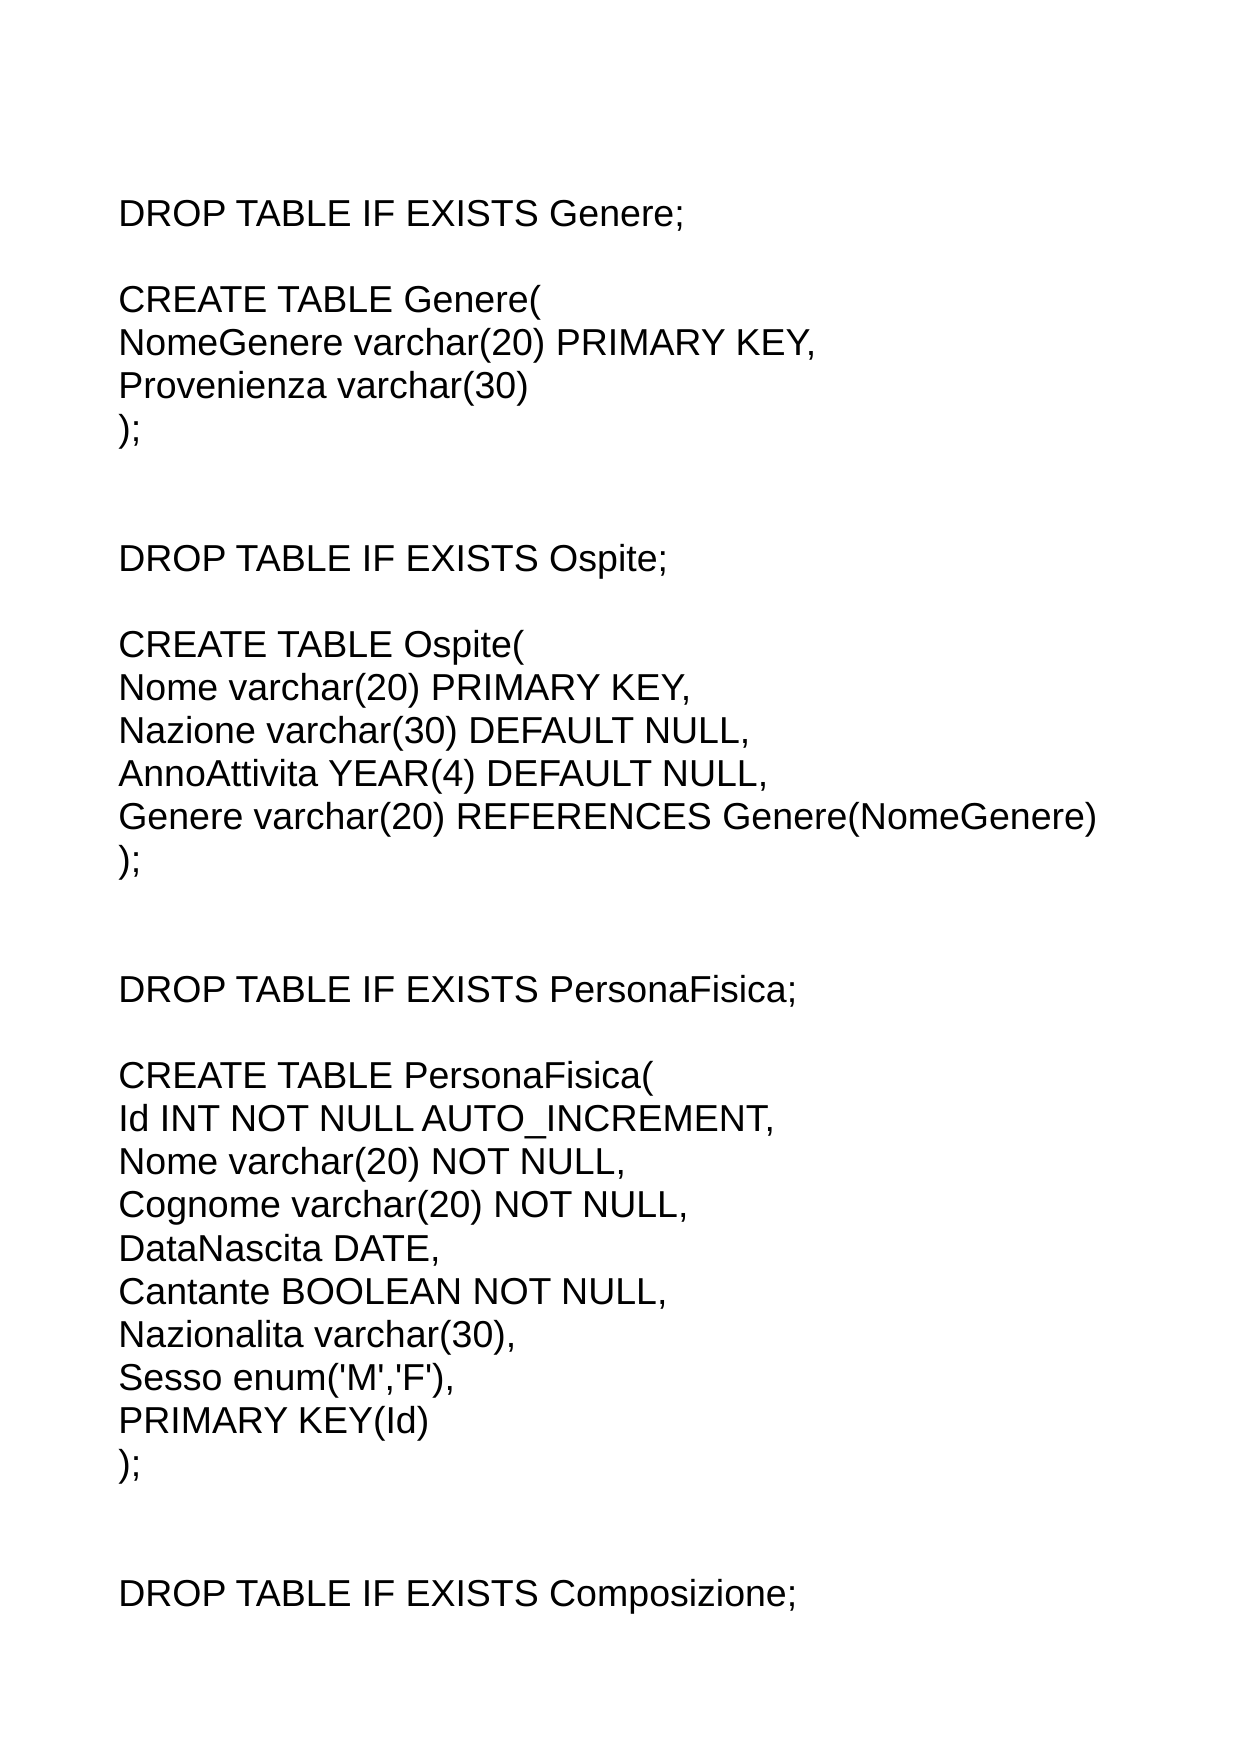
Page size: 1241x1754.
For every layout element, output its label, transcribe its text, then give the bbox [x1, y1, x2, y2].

text CREATE TABLE Genere( NomeGenere varchar(20) PRIMARY KEY, Provenienza varchar(30) ); DROP TABLE IF EXISTS Ospite; [118, 234, 1122, 579]
text CREATE TABLE Ospite( Nome varchar(20) PRIMARY KEY, Nazione varchar(30) DEFAULT NULL, AnnoAttivita YEAR(4) DEFAULT NULL, Genere varchar(20) REFERENCES Genere(NomeGenere) ); DROP TABLE IF EXISTS PersonaFisica; [118, 579, 1122, 1010]
text DROP TABLE IF EXISTS Genere; [118, 148, 1122, 234]
text CREATE TABLE PersonaFisica( Id INT NOT NULL AUTO_INCREMENT, Nome varchar(20) NOT NULL, Cognome varchar(20) NOT NULL, DataNascita DATE, Cantante BOOLEAN NOT NULL, Nazionalita varchar(30), Sesso enum('M','F'), PRIMARY KEY(Id) ); DROP TABLE IF EXISTS Composizione; [118, 1010, 1122, 1614]
